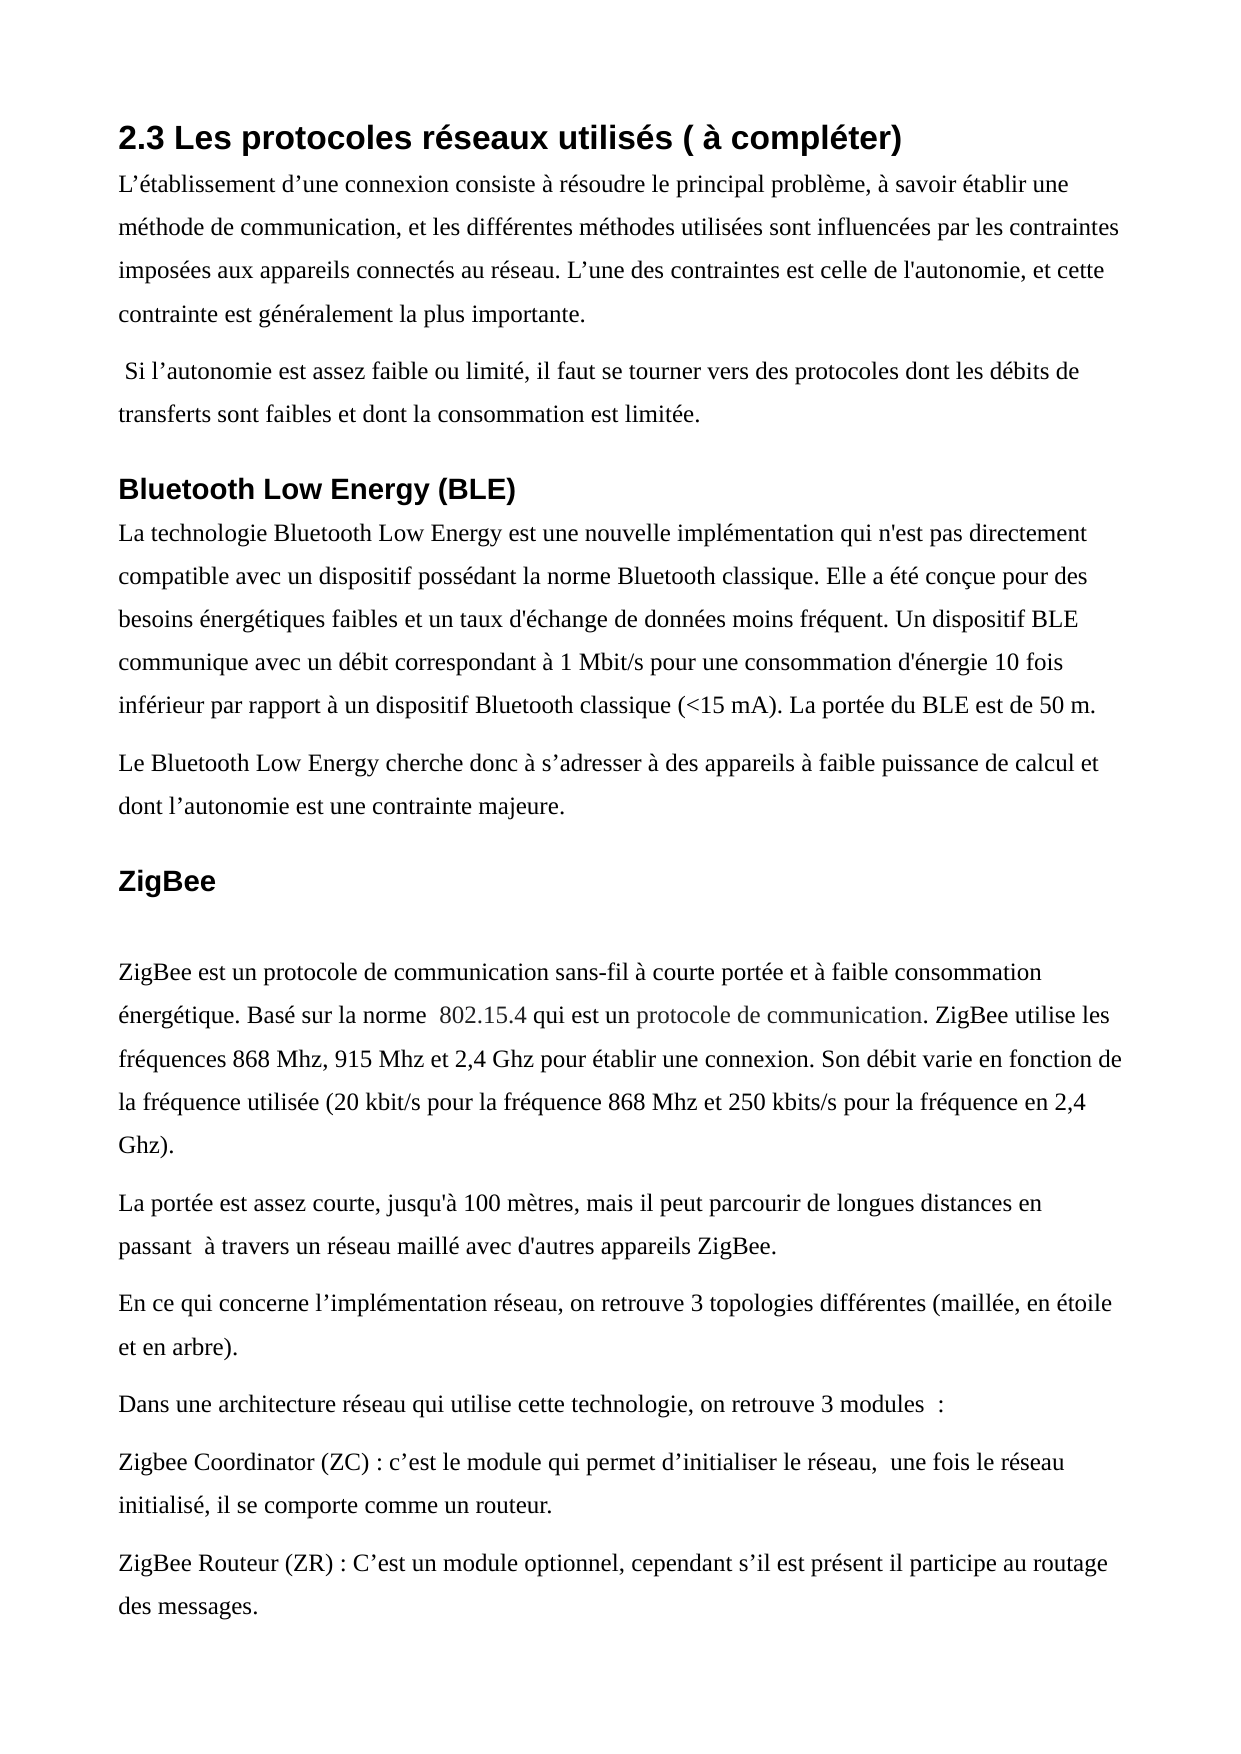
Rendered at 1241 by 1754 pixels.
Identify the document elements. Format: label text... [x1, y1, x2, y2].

subtitle ZigBee [118, 864, 1122, 897]
subtitle Bluetooth Low Energy (BLE) [118, 472, 1122, 506]
text La portée est assez courte, jusqu'à 100 mètres, mais il peut parcourir de longues distances en passant à travers un réseau maillé avec d'autres appareils ZigBee. [118, 1188, 1122, 1259]
text Le Bluetooth Low Energy cherche donc à s’adresser à des appareils à faible puissance de calcul et dont l’autonomie est une contrainte majeure. [118, 748, 1122, 820]
text ZigBee est un protocole de communication sans-fil à courte portée et à faible consommation énergétique. Basé sur la norme 802.15.4 qui est un protocole de communication. ZigBee utilise les fréquences 868 Mhz, 915 Mhz et 2,4 Ghz pour établir une connexion. Son débit varie en fonction de la fréquence utilisée (20 kbit/s pour la fréquence 868 Mhz et 250 kbits/s pour la fréquence en 2,4 Ghz). [118, 957, 1122, 1159]
text ZigBee Routeur (ZR) : C’est un module optionnel, cependant s’il est présent il participe au routage des messages. [118, 1548, 1122, 1620]
text En ce qui concerne l’implémentation réseau, on retrouve 3 topologies différentes (maillée, en étoile et en arbre). [118, 1288, 1122, 1360]
text Zigbee Coordinator (ZC) : c’est le module qui permet d’initialiser le réseau, une fois le réseau initialisé, il se comporte comme un routeur. [118, 1447, 1122, 1519]
text L’établissement d’une connexion consiste à résoudre le principal problème, à savoir établir une méthode de communication, et les différentes méthodes utilisées sont influencées par les contraintes imposées aux appareils connectés au réseau. L’une des contraintes est celle de l'autonomie, et cette contrainte est généralement la plus importante. [118, 169, 1122, 327]
text Dans une architecture réseau qui utilise cette technologie, on retrouve 3 modules : [118, 1389, 1122, 1418]
text Si l’autonomie est assez faible ou limité, il faut se tourner vers des protocoles dont les débits de transferts sont faibles et dont la consommation est limitée. [118, 356, 1122, 428]
text La technologie Bluetooth Low Energy est une nouvelle implémentation qui n'est pas directement compatible avec un dispositif possédant la norme Bluetooth classique. Elle a été conçue pour des besoins énergétiques faibles et un taux d'échange de données moins fréquent. Un dispositif BLE communique avec un débit correspondant à 1 Mbit/s pour une consommation d'énergie 10 fois inférieur par rapport à un dispositif Bluetooth classique (<15 mA). La portée du BLE est de 50 m. [118, 518, 1122, 719]
subtitle 2.3 Les protocoles réseaux utilisés ( à compléter) [118, 118, 1122, 157]
